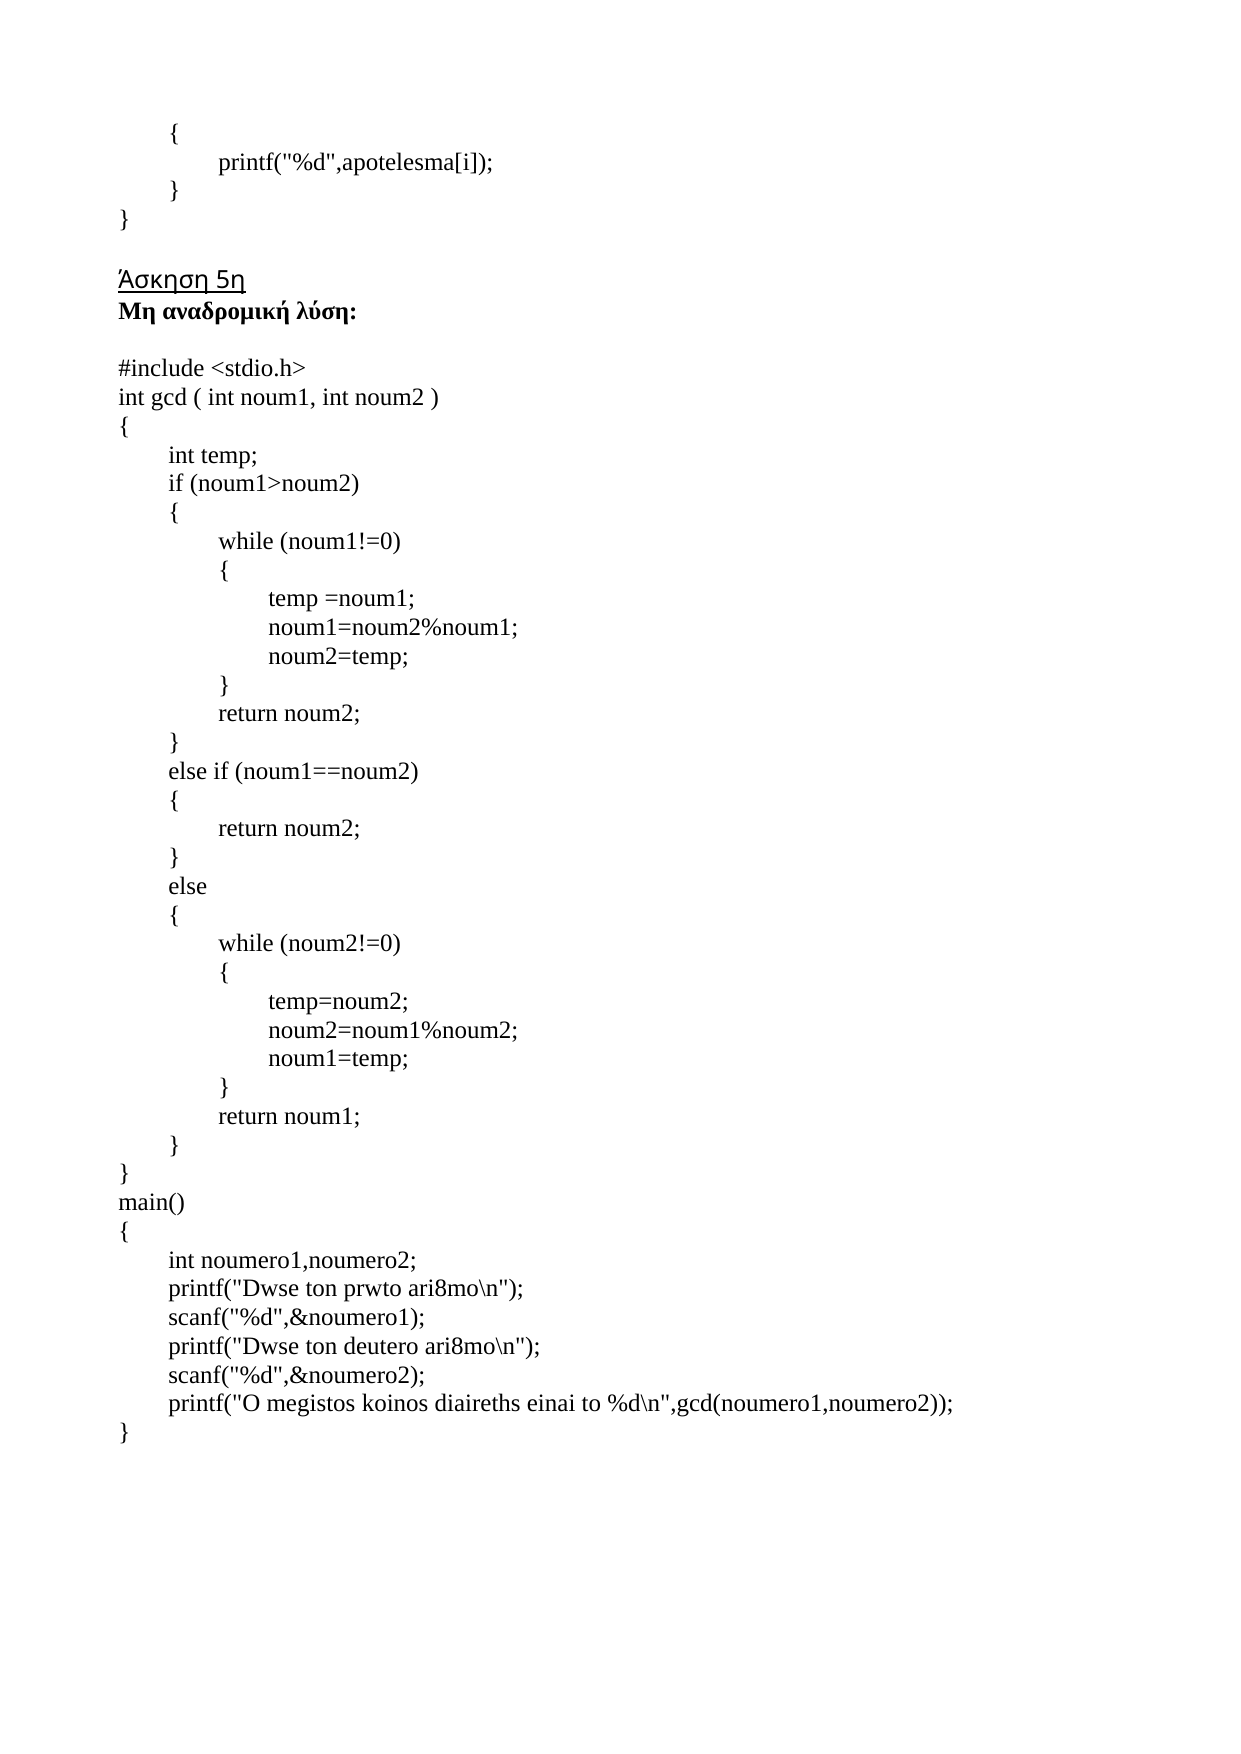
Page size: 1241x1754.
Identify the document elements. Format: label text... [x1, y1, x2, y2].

text Μη αναδρομική λύση: [118, 296, 1122, 325]
text Άσκηση 5η [118, 262, 1122, 296]
text printf("Dwse ton deutero ari8mo\n"); [118, 1331, 1122, 1360]
text scanf("%d",&noumero2); [118, 1360, 1122, 1388]
text printf("O megistos koinos diaireths einai to %d\n",gcd(noumero1,noumero2)); [118, 1388, 1122, 1417]
text noum2=temp; [118, 641, 1122, 670]
text } [118, 670, 1122, 698]
text { [118, 411, 1122, 440]
text { [118, 900, 1122, 928]
text } [118, 176, 1122, 204]
text while (noum1!=0) [118, 526, 1122, 555]
text int noumero1,noumero2; [118, 1245, 1122, 1273]
text noum1=temp; [118, 1043, 1122, 1072]
text return noum2; [118, 698, 1122, 727]
text #include <stdio.h> [118, 353, 1122, 382]
text } [118, 204, 1122, 233]
text temp =noum1; [118, 583, 1122, 612]
text } [118, 1072, 1122, 1101]
text noum2=noum1%noum2; [118, 1015, 1122, 1043]
text temp=noum2; [118, 986, 1122, 1015]
text } [118, 842, 1122, 871]
text { [118, 118, 1122, 147]
text while (noum2!=0) [118, 928, 1122, 957]
text printf("%d",apotelesma[i]); [118, 147, 1122, 176]
text { [118, 555, 1122, 583]
text { [118, 785, 1122, 813]
text else [118, 871, 1122, 900]
text if (noum1>noum2) [118, 468, 1122, 497]
text noum1=noum2%noum1; [118, 612, 1122, 641]
text main() [118, 1187, 1122, 1216]
text { [118, 1216, 1122, 1245]
text printf("Dwse ton prwto ari8mo\n"); [118, 1273, 1122, 1302]
text scanf("%d",&noumero1); [118, 1302, 1122, 1331]
text return noum1; [118, 1101, 1122, 1130]
text int temp; [118, 440, 1122, 468]
text return noum2; [118, 813, 1122, 842]
text int gcd ( int noum1, int noum2 ) [118, 382, 1122, 411]
text { [118, 497, 1122, 526]
text } [118, 1417, 1122, 1446]
text { [118, 957, 1122, 986]
text } [118, 1158, 1122, 1187]
text } [118, 727, 1122, 756]
text else if (noum1==noum2) [118, 756, 1122, 785]
text } [118, 1130, 1122, 1158]
